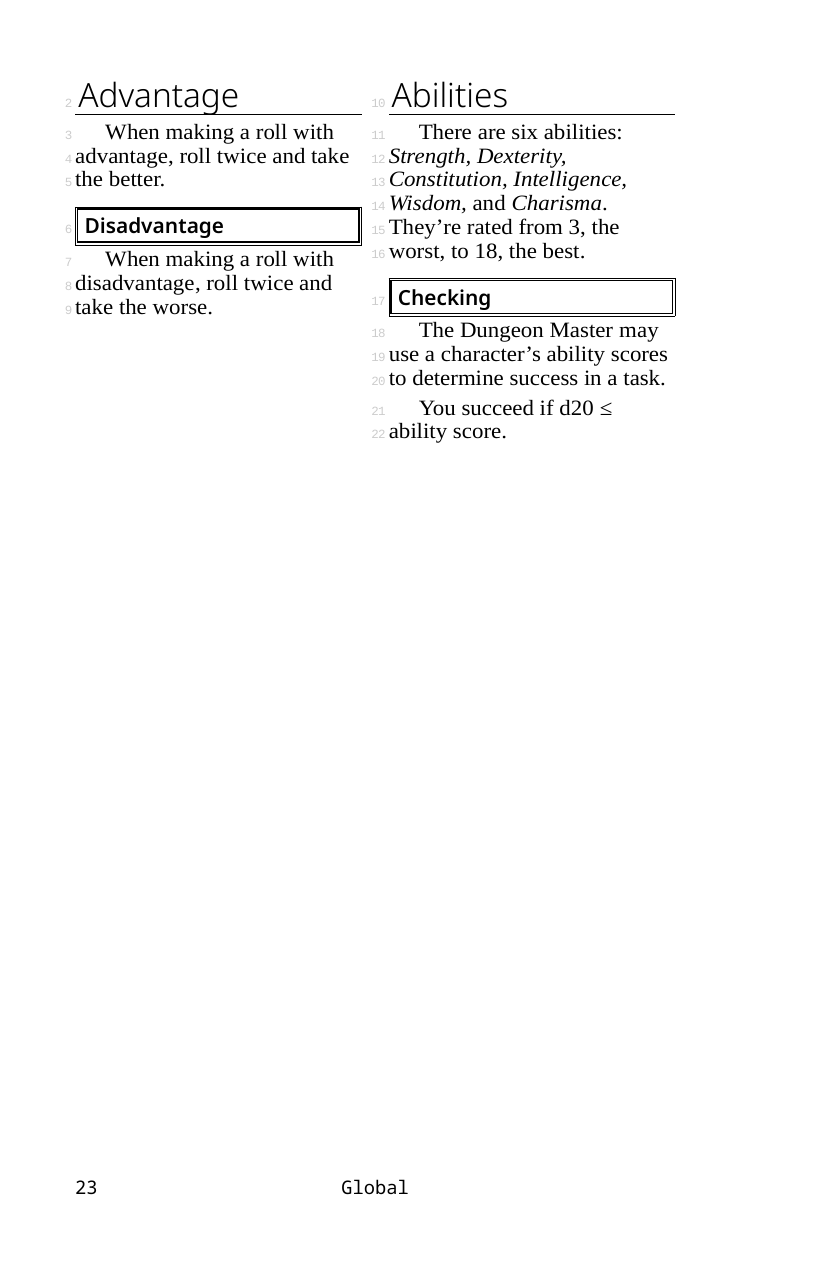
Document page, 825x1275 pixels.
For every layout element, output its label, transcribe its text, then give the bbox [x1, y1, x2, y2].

text When making a roll with advantage, roll twice and take the better. [75, 120, 362, 192]
subtitle advantage [75, 75, 362, 114]
subtitle disadvantage [78, 210, 358, 241]
text You succeed if d20 ≤ ability score. [388, 396, 675, 444]
text The Dungeon Master may use a character’s ability scores to determine success in a task. [388, 319, 675, 390]
text When making a roll with disadvantage, roll twice and take the worse. [75, 248, 362, 319]
text There are six abilities: Strength, Dexterity, Constitution, Intelligence, Wisdom, and Charisma. They’re rated from 3, the worst, to 18, the best. [388, 120, 675, 263]
subtitle Checking [392, 281, 672, 313]
subtitle abilities [388, 75, 675, 114]
